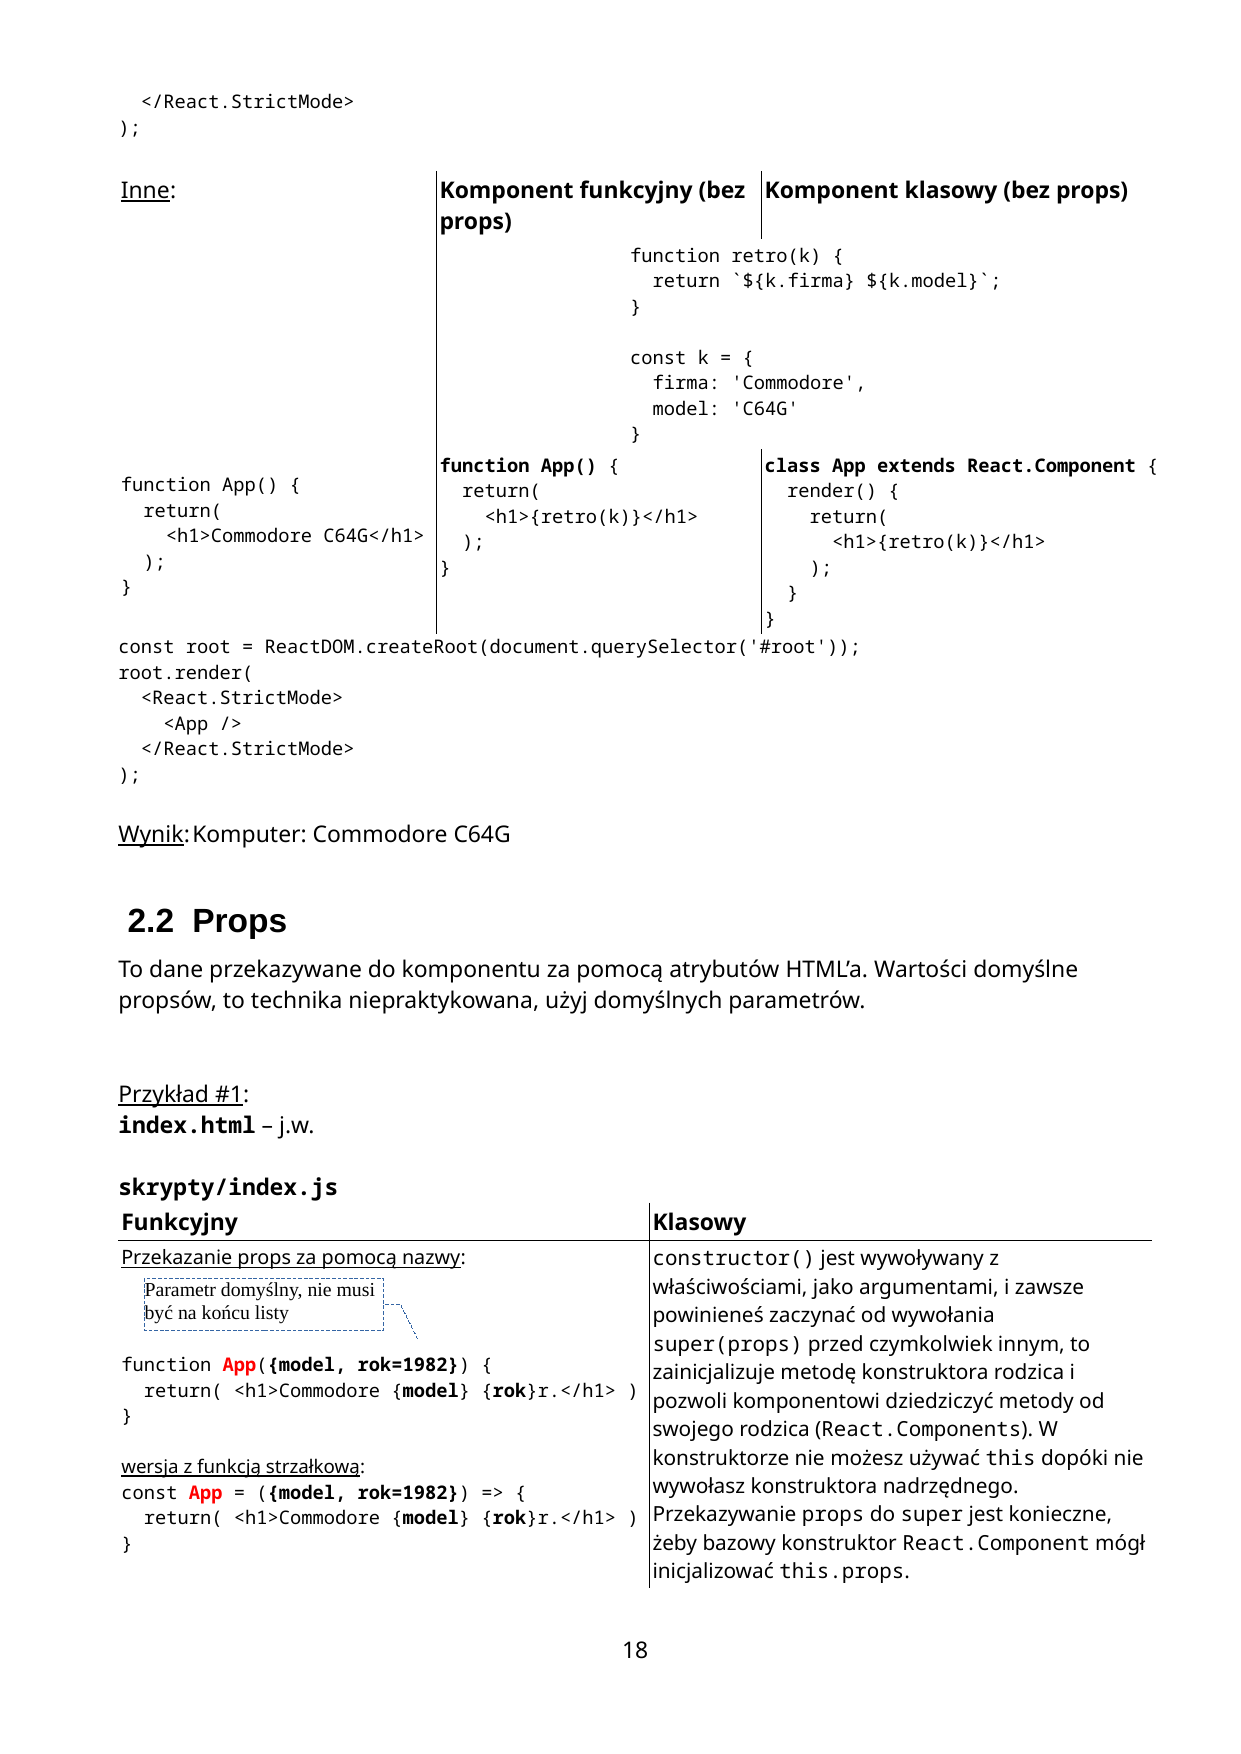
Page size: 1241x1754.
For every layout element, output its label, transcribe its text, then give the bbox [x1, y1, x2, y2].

text <App /> [118, 710, 1152, 736]
table_cell Przekazanie props za pomocą nazwy: function App({model, rok=1982}) { return( <h1>Commodore {model} {rok}r.</h1> ) } wersja z funkcją strzałkową: const App = ({model, rok=1982}) => { return( <h1>Commodore {model} {rok}r.</h1> ) } Przekazanie props za pomocą props: function App(props) { return( <h1>Commodore {props.model}</h1> ) } wersja z funkcją strzałkową: const App = props => { return( <h1>Commodore {props.model}</h1> ) } [118, 1241, 649, 1588]
text ); [118, 761, 1152, 787]
text To dane przekazywane do komponentu za pomocą atrybutów HTML’a. Wartości domyślne propsów, to technika niepraktykowana, użyj domyślnych parametrów. [118, 952, 1152, 1015]
table_cell function App() { return( <h1>Commodore C64G</h1> ); } [118, 239, 436, 634]
text skrypty/index.js [118, 1171, 1152, 1202]
table_cell constructor() jest wywoływany z właściwościami, jako argumentami, i zawsze powinieneś zaczynać od wywołania super(props) przed czymkolwiek innym, to zainicjalizuje metodę konstruktora rodzica i pozwoli komponentowi dziedziczyć metody od swojego rodzica (React.Components). W konstruktorze nie możesz używać this dopóki nie wywołasz konstruktora nadrzędnego. Przekazywanie props do super jest konieczne, żeby bazowy konstruktor React.Component mógł inicjalizować this.props. [650, 1241, 1152, 1588]
text ); [118, 114, 1152, 139]
text </React.StrictMode> [118, 88, 1152, 114]
text index.html – j.w. [118, 1109, 1152, 1140]
table_header Komponent funkcyjny (bez props) [437, 171, 761, 239]
text <React.StrictMode> [118, 685, 1152, 710]
text const root = ReactDOM.createRoot(document.querySelector('#root')); [118, 634, 1152, 659]
table_cell [437, 239, 627, 449]
text Wynik: Komputer: Commodore C64G [118, 818, 1152, 849]
table_header Inne: [118, 171, 436, 239]
table_cell function App() { return( <h1>{retro(k)}</h1> ); } [437, 449, 761, 634]
subtitle Props [118, 901, 1152, 940]
text root.render( [118, 659, 1152, 685]
table_header Komponent klasowy (bez props) [762, 171, 1162, 239]
table_header Funkcyjny [118, 1203, 649, 1239]
text </React.StrictMode> [118, 736, 1152, 761]
table_cell function retro(k) { return `${k.firma} ${k.model}`; } const k = { firma: 'Commodore', model: 'C64G' } [627, 239, 1162, 449]
table_header Klasowy [650, 1203, 1152, 1239]
table_cell class App extends React.Component { render() { return( <h1>{retro(k)}</h1> ); } } [762, 449, 1162, 634]
text Przykład #1: [118, 1077, 1152, 1109]
